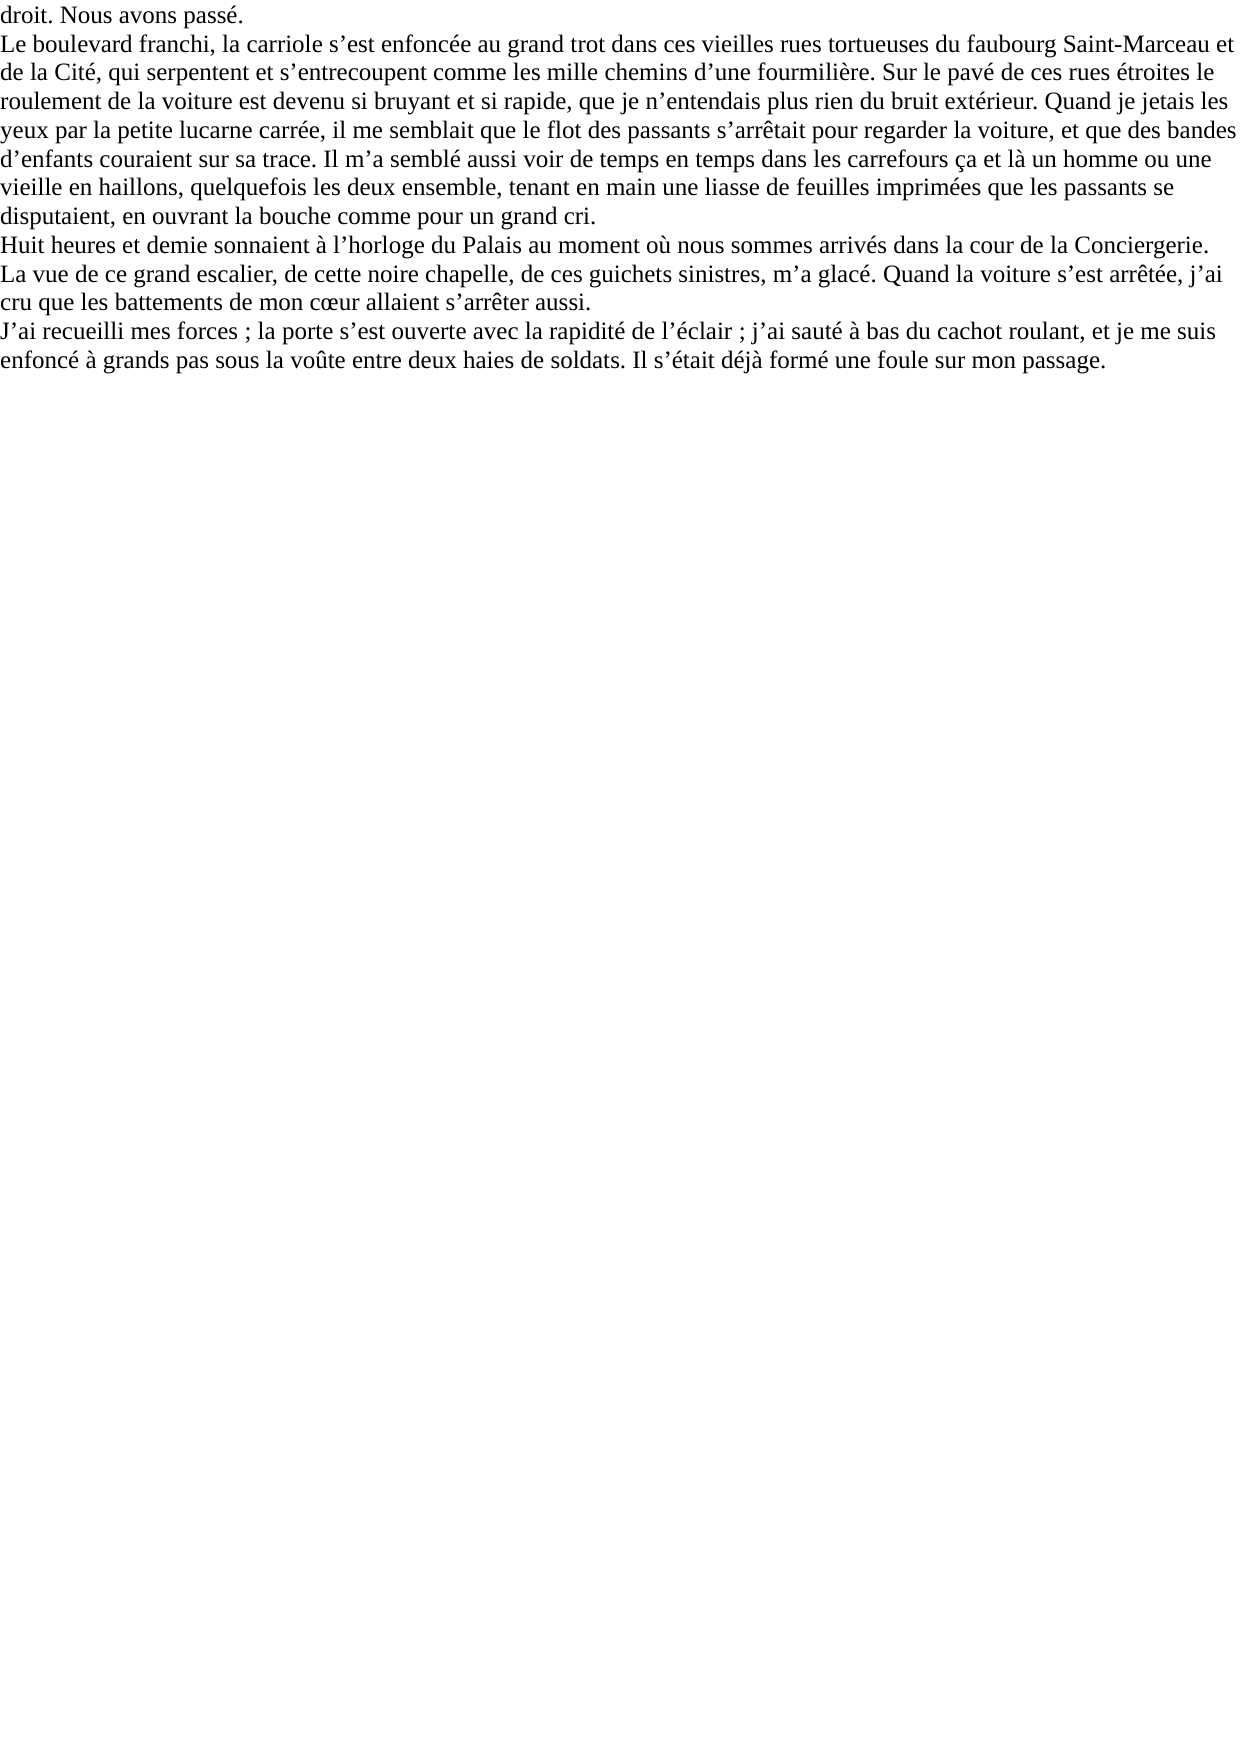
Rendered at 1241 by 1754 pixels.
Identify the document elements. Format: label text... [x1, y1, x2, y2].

text Le boulevard franchi, la carriole s’est enfoncée au grand trot dans ces vieilles rues tortueuses du faubourg Saint-Marceau et de la Cité, qui serpentent et s’entrecoupent comme les mille chemins d’une fourmilière. Sur le pavé de ces rues étroites le roulement de la voiture est devenu si bruyant et si rapide, que je n’entendais plus rien du bruit extérieur. Quand je jetais les yeux par la petite lucarne carrée, il me semblait que le flot des passants s’arrêtait pour regarder la voiture, et que des bandes d’enfants couraient sur sa trace. Il m’a semblé aussi voir de temps en temps dans les carrefours ça et là un homme ou une vieille en haillons, quelquefois les deux ensemble, tenant en main une liasse de feuilles imprimées que les passants se disputaient, en ouvrant la bouche comme pour un grand cri. [0, 29, 1240, 230]
text J’ai recueilli mes forces ; la porte s’est ouverte avec la rapidité de l’éclair ; j’ai sauté à bas du cachot roulant, et je me suis enfoncé à grands pas sous la voûte entre deux haies de soldats. Il s’était déjà formé une foule sur mon passage. [0, 316, 1240, 374]
text Huit heures et demie sonnaient à l’horloge du Palais au moment où nous sommes arrivés dans la cour de la Conciergerie. La vue de ce grand escalier, de cette noire chapelle, de ces guichets sinistres, m’a glacé. Quand la voiture s’est arrêtée, j’ai cru que les battements de mon cœur allaient s’arrêter aussi. [0, 230, 1240, 316]
text droit. Nous avons passé. [0, 0, 1240, 29]
